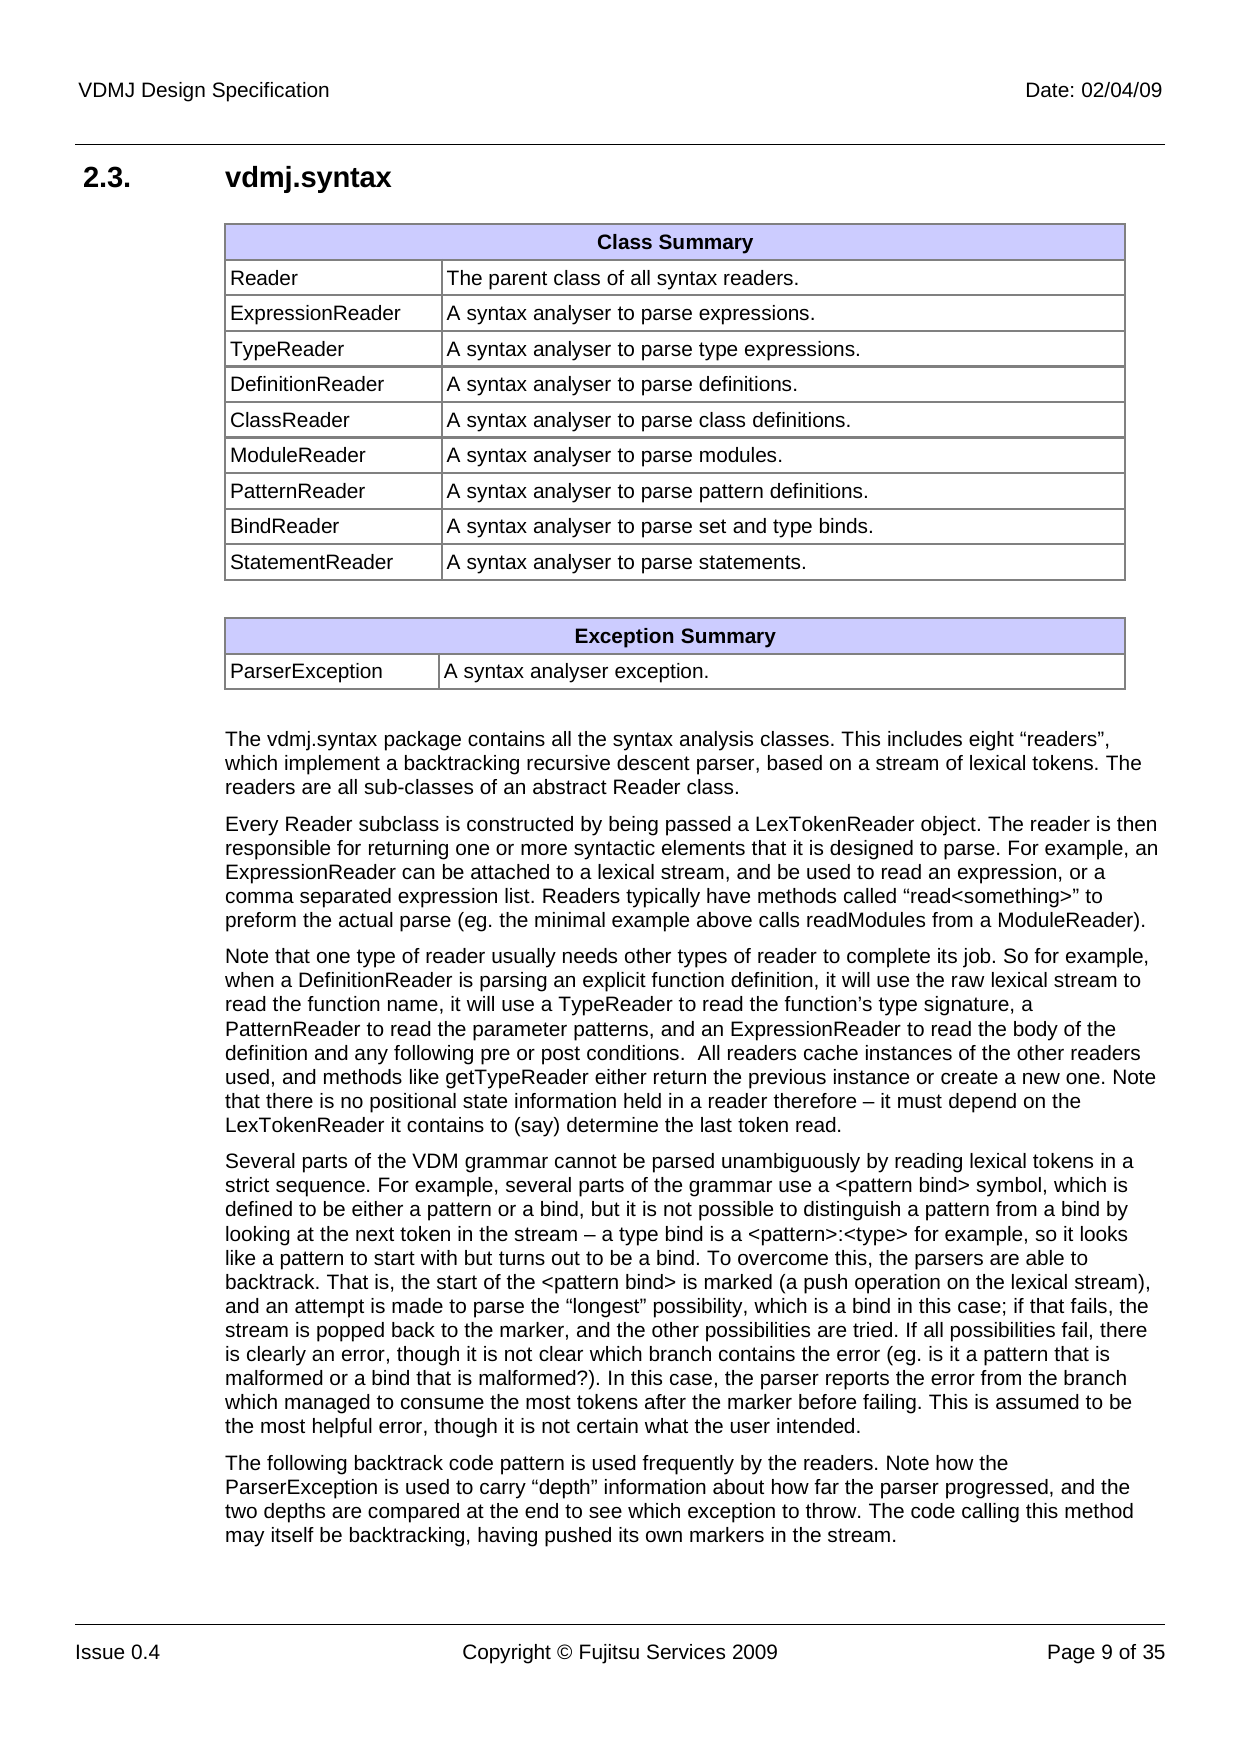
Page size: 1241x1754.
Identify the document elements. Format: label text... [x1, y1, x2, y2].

table_cell A syntax analyser to parse expressions. [443, 296, 1124, 330]
table_cell DefinitionReader [226, 368, 441, 401]
subtitle vdmj.syntax [75, 160, 1165, 193]
table_cell A syntax analyser to parse definitions. [443, 368, 1124, 401]
table_cell A syntax analyser to parse type expressions. [443, 332, 1124, 365]
table_cell A syntax analyser to parse pattern definitions. [443, 474, 1124, 507]
table_cell ExpressionReader [226, 296, 441, 330]
text The following backtrack code pattern is used frequently by the readers. Note how the ParserException is used to carry “depth” information about how far the parser progressed, and the two depths are compared at the end to see which exception to throw. The code calling this method may itself be backtracking, having pushed its own markers in the stream. [225, 1451, 1165, 1547]
table_cell BindReader [226, 510, 441, 543]
table_cell A syntax analyser to parse class definitions. [443, 403, 1124, 436]
table_header Class Summary [226, 225, 1124, 259]
table_cell StatementReader [226, 545, 441, 578]
table_header Exception Summary [226, 619, 1124, 653]
table_cell PatternReader [226, 474, 441, 507]
text Several parts of the VDM grammar cannot be parsed unambiguously by reading lexical tokens in a strict sequence. For example, several parts of the grammar use a <pattern bind> symbol, which is defined to be either a pattern or a bind, but it is not possible to distinguish a pattern from a bind by looking at the next token in the stream – a type bind is a <pattern>:<type> for example, so it looks like a pattern to start with but turns out to be a bind. To overcome this, the parsers are able to backtrack. That is, the start of the <pattern bind> is marked (a push operation on the lexical stream), and an attempt is made to parse the “longest” possibility, which is a bind in this case; if that fails, the stream is popped back to the marker, and the other possibilities are tried. If all possibilities fail, there is clearly an error, though it is not clear which branch contains the error (eg. is it a pattern that is malformed or a bind that is malformed?). In this case, the parser reports the error from the branch which managed to consume the most tokens after the marker before failing. This is assumed to be the most helpful error, though it is not certain what the user intended. [225, 1149, 1165, 1438]
table_cell Reader [226, 261, 441, 294]
table_cell A syntax analyser to parse modules. [443, 439, 1124, 472]
table_cell ParserException [226, 655, 438, 688]
table_cell A syntax analyser to parse statements. [443, 545, 1124, 578]
table_cell ClassReader [226, 403, 441, 436]
table_cell ModuleReader [226, 439, 441, 472]
table_cell A syntax analyser exception. [440, 655, 1124, 688]
text The vdmj.syntax package contains all the syntax analysis classes. This includes eight “readers”, which implement a backtracking recursive descent parser, based on a stream of lexical tokens. The readers are all sub-classes of an abstract Reader class. [225, 727, 1165, 799]
text Note that one type of reader usually needs other types of reader to complete its job. So for example, when a DefinitionReader is parsing an explicit function definition, it will use the raw lexical stream to read the function name, it will use a TypeReader to read the function’s type signature, a PatternReader to read the parameter patterns, and an ExpressionReader to read the body of the definition and any following pre or post conditions. All readers cache instances of the other readers used, and methods like getTypeReader either return the previous instance or create a new one. Note that there is no positional state information held in a reader therefore – it must depend on the LexTokenReader it contains to (say) determine the last token read. [225, 944, 1165, 1137]
table_cell The parent class of all syntax readers. [443, 261, 1124, 294]
table_cell TypeReader [226, 332, 441, 365]
table_cell A syntax analyser to parse set and type binds. [443, 510, 1124, 543]
text Every Reader subclass is constructed by being passed a LexTokenReader object. The reader is then responsible for returning one or more syntactic elements that it is designed to parse. For example, an ExpressionReader can be attached to a lexical stream, and be used to read an expression, or a comma separated expression list. Readers typically have methods called “read<something>” to preform the actual parse (eg. the minimal example above calls readModules from a ModuleReader). [225, 811, 1165, 932]
